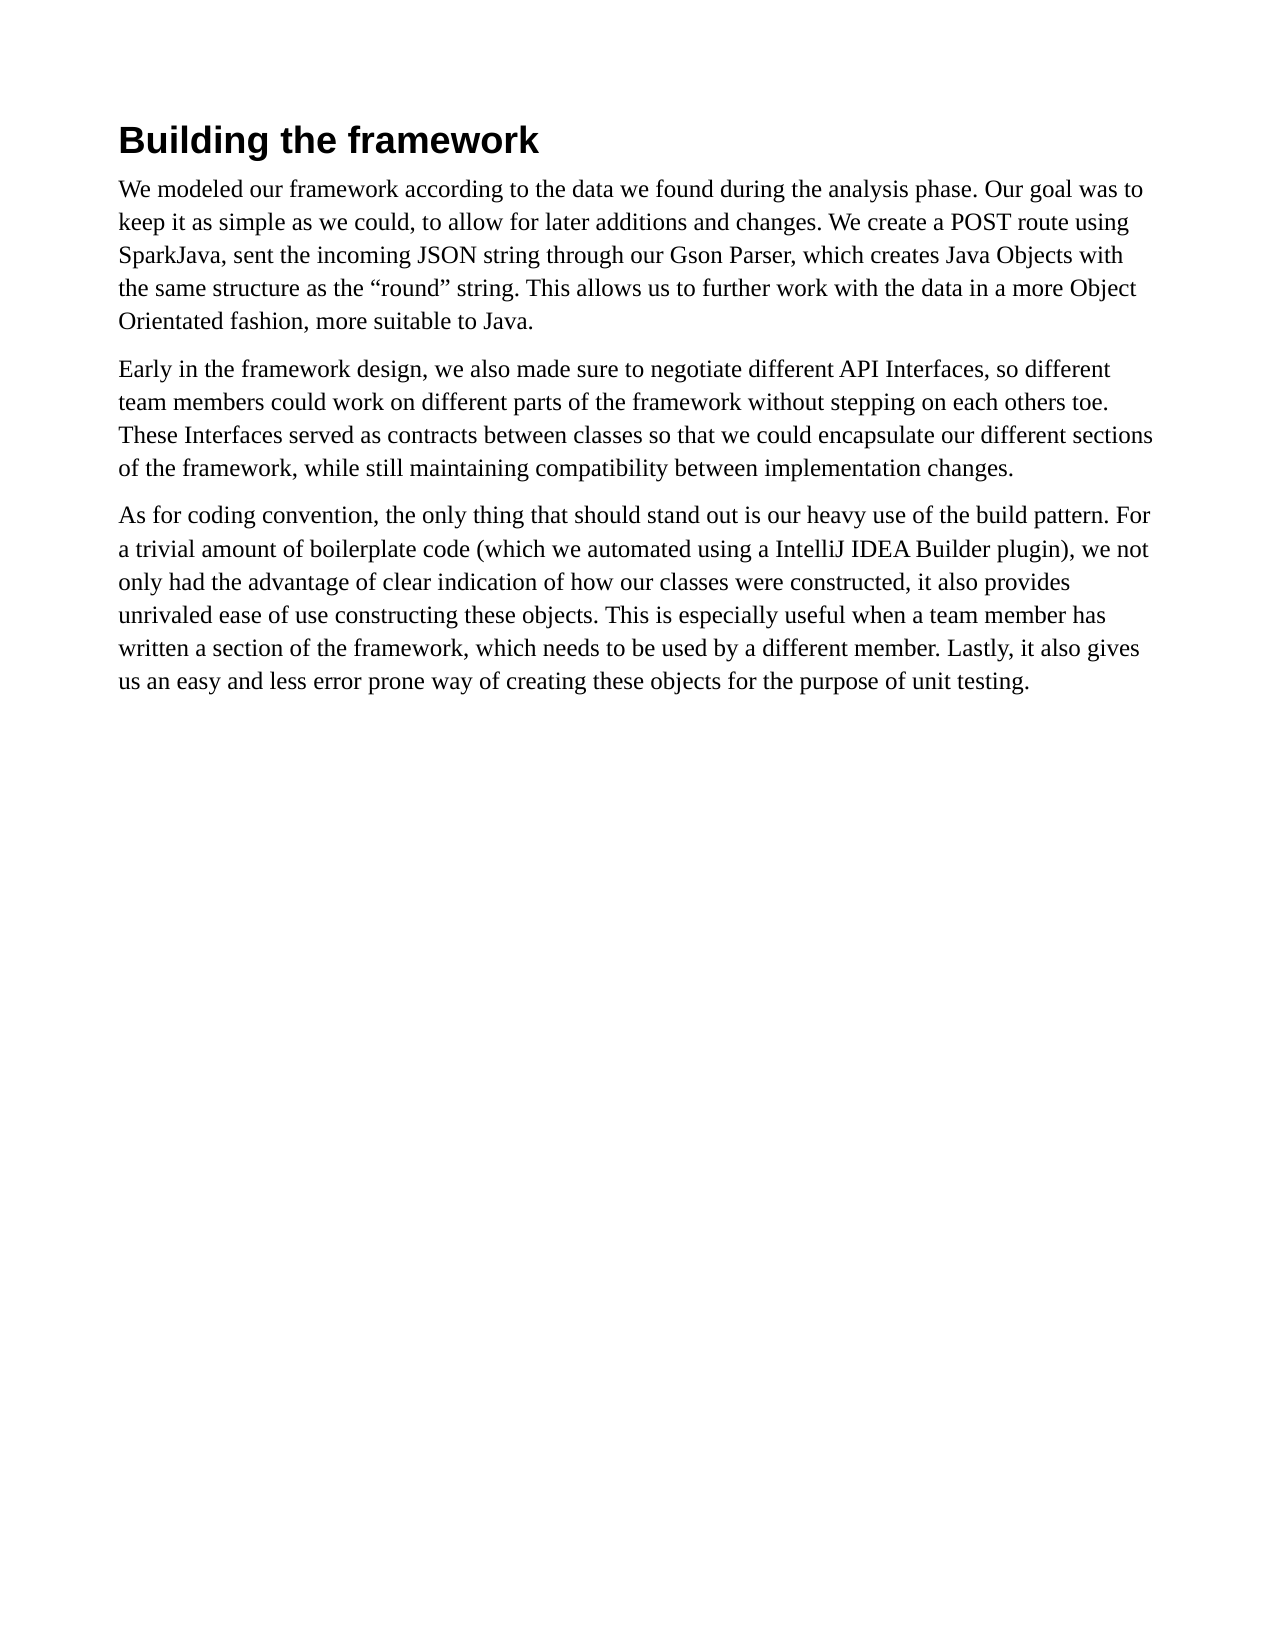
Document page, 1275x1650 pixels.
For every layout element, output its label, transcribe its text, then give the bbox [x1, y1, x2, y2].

text Early in the framework design, we also made sure to negotiate different API Interfaces, so different team members could work on different parts of the framework without stepping on each others toe. These Interfaces served as contracts between classes so that we could encapsulate our different sections of the framework, while still maintaining compatibility between implementation changes. [118, 354, 1157, 482]
text As for coding convention, the only thing that should stand out is our heavy use of the build pattern. For a trivial amount of boilerplate code (which we automated using a IntelliJ IDEA Builder plugin), we not only had the advantage of clear indication of how our classes were constructed, it also provides unrivaled ease of use constructing these objects. This is especially useful when a team member has written a section of the framework, which needs to be used by a different member. Lastly, it also gives us an easy and less error prone way of creating these objects for the purpose of unit testing. [118, 501, 1157, 694]
subtitle Building the framework [118, 118, 1157, 162]
text We modeled our framework according to the data we found during the analysis phase. Our goal was to keep it as simple as we could, to allow for later additions and changes. We create a POST route using SparkJava, sent the incoming JSON string through our Gson Parser, which creates Java Objects with the same structure as the “round” string. This allows us to further work with the data in a more Object Orientated fashion, more suitable to Java. [118, 174, 1157, 335]
